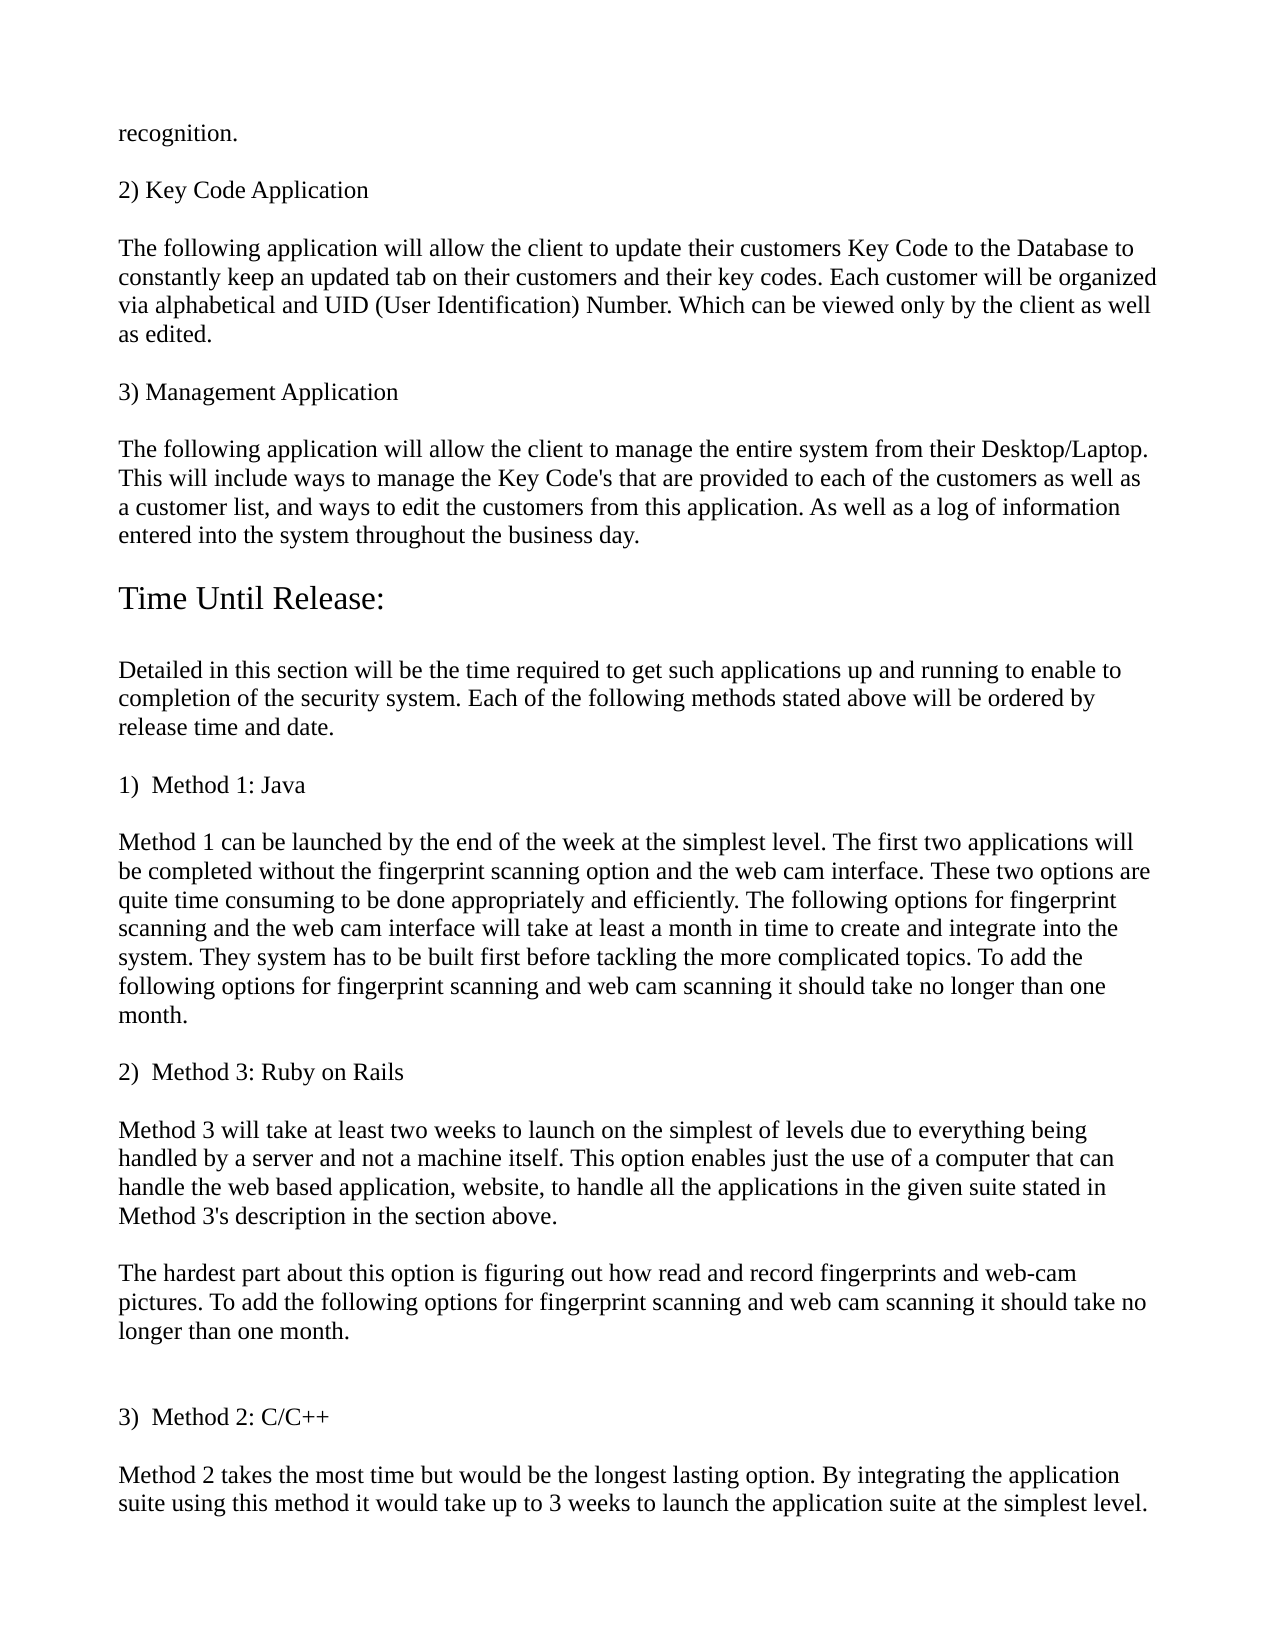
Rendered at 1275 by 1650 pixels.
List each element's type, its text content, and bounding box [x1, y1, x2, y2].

text 2) Key Code Application [118, 176, 1157, 204]
text The hardest part about this option is figuring out how read and record fingerprints and web-cam pictures. To add the following options for fingerprint scanning and web cam scanning it should take no longer than one month. [118, 1258, 1157, 1345]
text The following application will allow the client to update their customers Key Code to the Database to constantly keep an updated tab on their customers and their key codes. Each customer will be organized via alphabetical and UID (User Identification) Number. Which can be viewed only by the client as well as edited. [118, 233, 1157, 348]
text Method 3 will take at least two weeks to launch on the simplest of levels due to everything being handled by a server and not a machine itself. This option enables just the use of a computer that can handle the web based application, website, to handle all the applications in the given suite stated in Method 3's description in the section above. [118, 1115, 1157, 1230]
text The following application will allow the client to manage the entire system from their Desktop/Laptop. This will include ways to manage the Key Code's that are provided to each of the customers as well as a customer list, and ways to edit the customers from this application. As well as a log of information entered into the system throughout the business day. [118, 434, 1157, 549]
text Time Until Release: [118, 578, 1157, 616]
text Detailed in this section will be the time required to get such applications up and running to enable to completion of the security system. Each of the following methods stated above will be ordered by release time and date. [118, 655, 1157, 741]
text Method 1 can be launched by the end of the week at the simplest level. The first two applications will be completed without the fingerprint scanning option and the web cam interface. These two options are quite time consuming to be done appropriately and efficiently. The following options for fingerprint scanning and the web cam interface will take at least a month in time to create and integrate into the system. They system has to be built first before tackling the more complicated topics. To add the following options for fingerprint scanning and web cam scanning it should take no longer than one month. [118, 827, 1157, 1028]
text 3) Method 2: C/C++ [118, 1402, 1157, 1431]
text recognition. [118, 118, 1157, 147]
text 1) Method 1: Java [118, 770, 1157, 798]
text 2) Method 3: Ruby on Rails [118, 1057, 1157, 1086]
text Method 2 takes the most time but would be the longest lasting option. By integrating the application suite using this method it would take up to 3 weeks to launch the application suite at the simplest level. [118, 1460, 1157, 1517]
text 3) Management Application [118, 377, 1157, 406]
